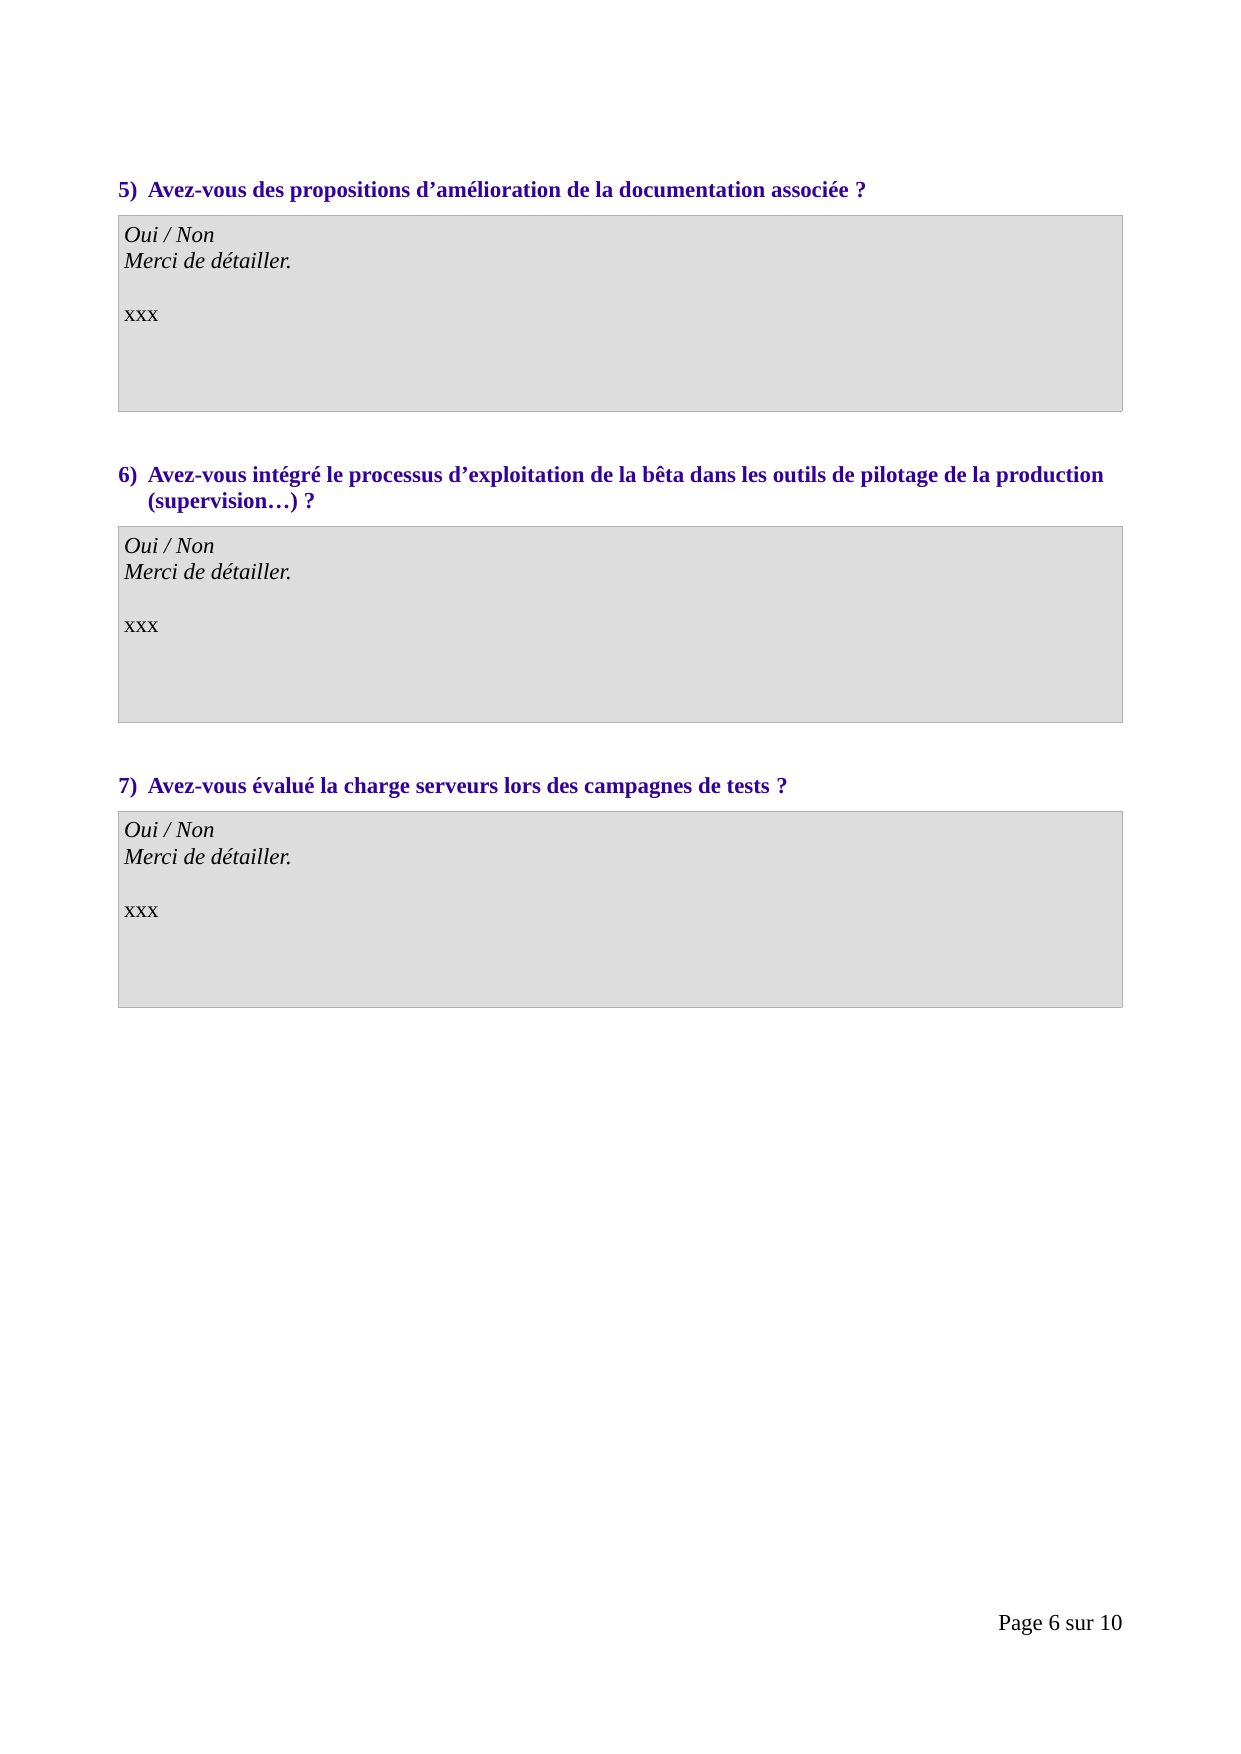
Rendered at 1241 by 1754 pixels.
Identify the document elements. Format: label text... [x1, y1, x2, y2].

picture [974, 203, 1122, 215]
subtitle Avez-vous évalué la charge serveurs lors des campagnes de tests ? [118, 772, 1122, 798]
table_header Oui / Non Merci de détailler. xxx [119, 812, 1122, 1007]
table_header Oui / Non Merci de détailler. xxx [119, 216, 1122, 411]
subtitle Avez-vous intégré le processus d’exploitation de la bêta dans les outils de pilotage de la production (supervision…) ? [118, 461, 1122, 514]
subtitle Avez-vous des propositions d’amélioration de la documentation associée ? [118, 176, 1122, 203]
table_header Oui / Non Merci de détailler. xxx [119, 527, 1122, 722]
picture [974, 118, 1122, 176]
